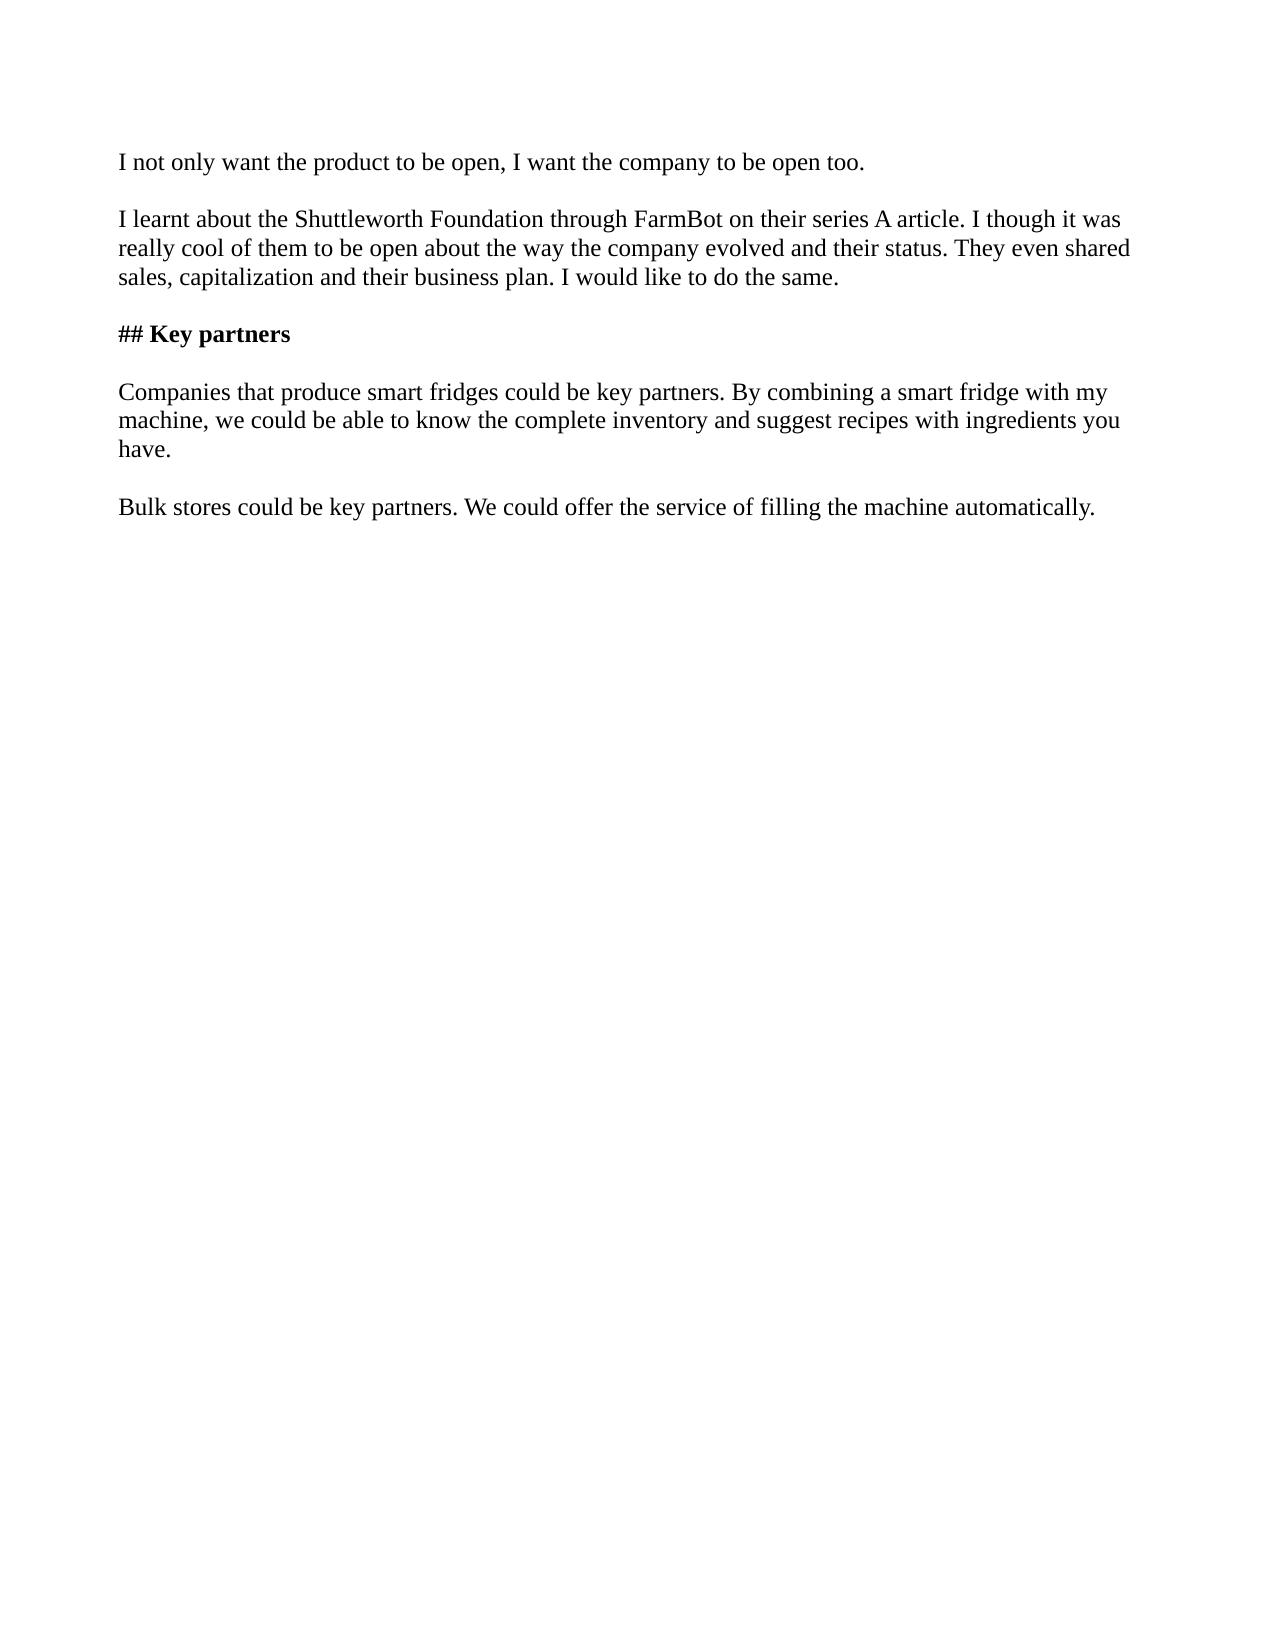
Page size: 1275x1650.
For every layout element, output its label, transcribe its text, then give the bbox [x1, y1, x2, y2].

text Bulk stores could be key partners. We could offer the service of filling the machine automatically. [118, 492, 1157, 521]
text I learnt about the Shuttleworth Foundation through FarmBot on their series A article. I though it was really cool of them to be open about the way the company evolved and their status. They even shared sales, capitalization and their business plan. I would like to do the same. [118, 204, 1157, 291]
text Companies that produce smart fridges could be key partners. By combining a smart fridge with my machine, we could be able to know the complete inventory and suggest recipes with ingredients you have. [118, 377, 1157, 463]
text ## Key partners [118, 319, 1157, 348]
text I not only want the product to be open, I want the company to be open too. [118, 147, 1157, 176]
